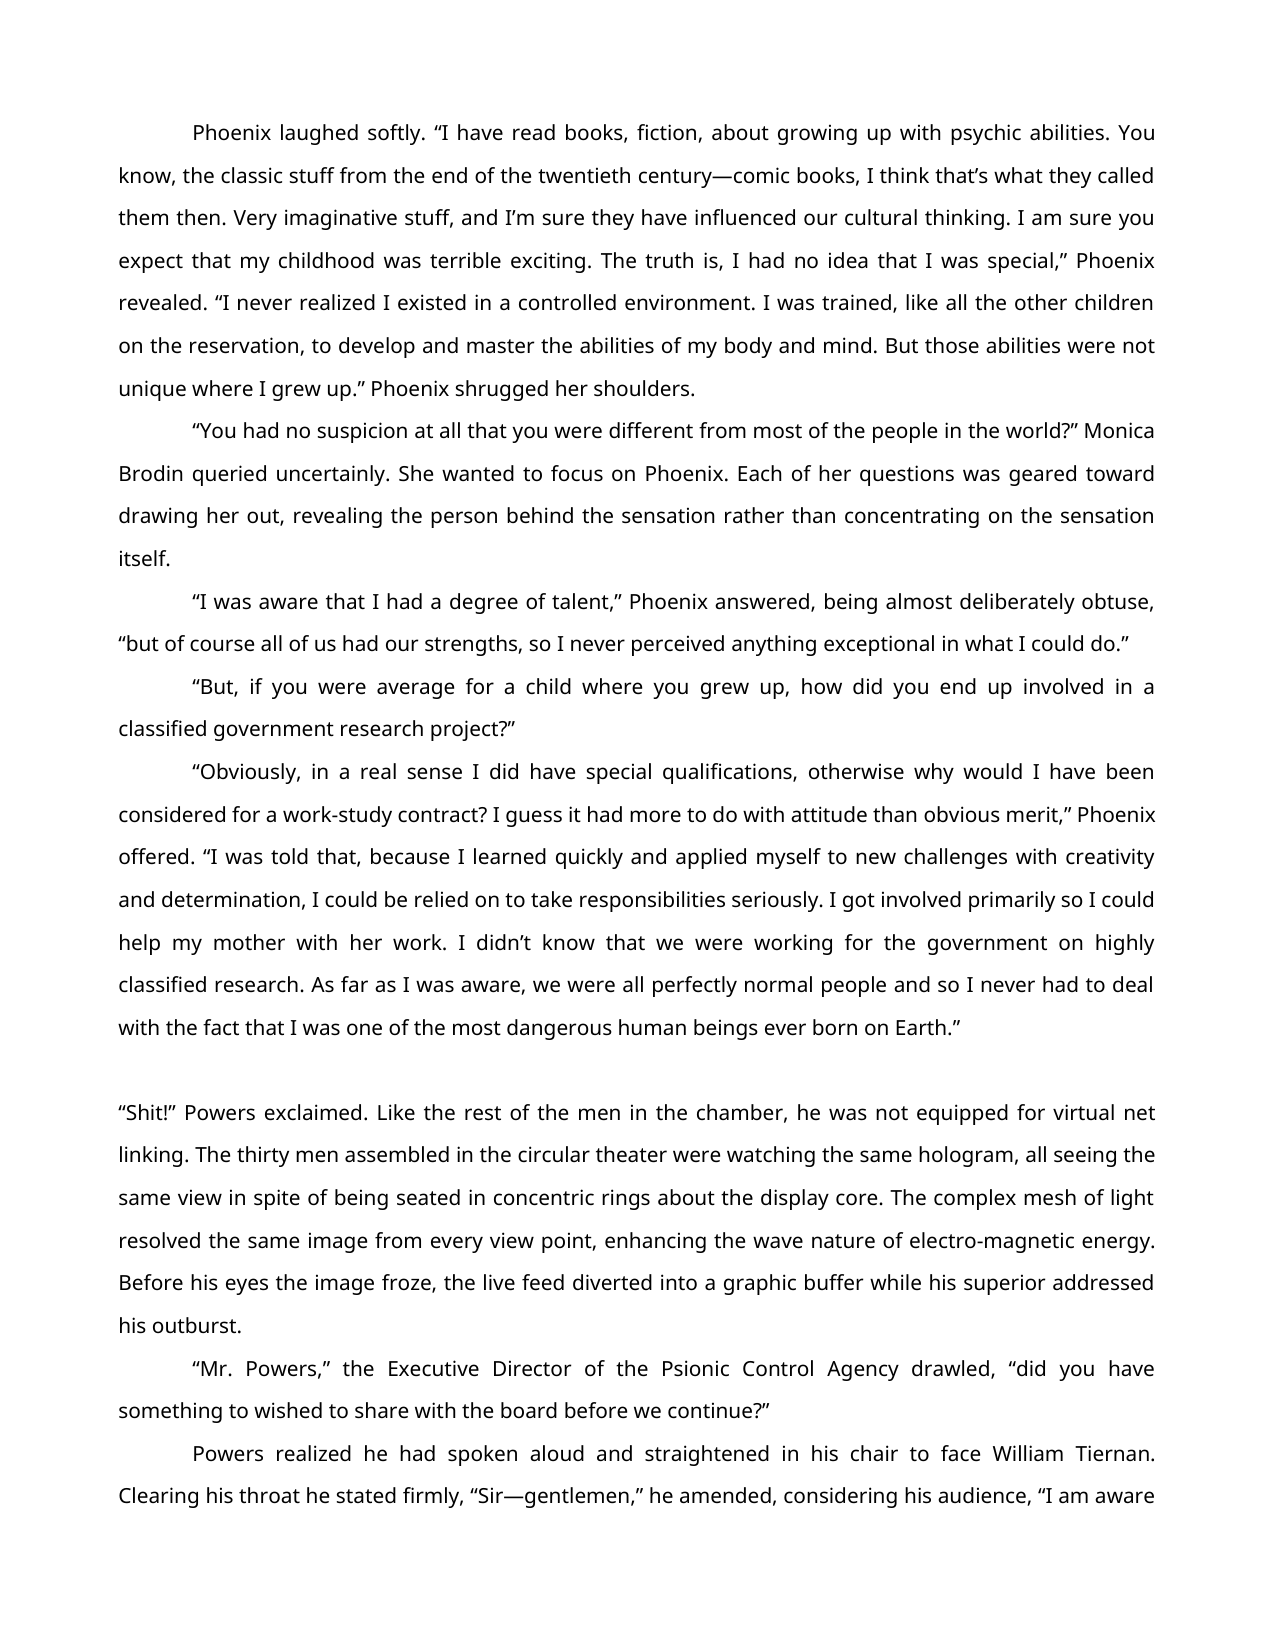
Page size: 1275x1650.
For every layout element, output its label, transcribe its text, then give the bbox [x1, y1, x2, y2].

text “But, if you were average for a child where you grew up, how did you end up involved in a classified government research project?” [118, 672, 1157, 743]
text “Mr. Powers,” the Executive Director of the Psionic Control Agency drawled, “did you have something to wished to share with the board before we continue?” [118, 1354, 1157, 1425]
text “I was aware that I had a degree of talent,” Phoenix answered, being almost deliberately obtuse, “but of course all of us had our strengths, so I never perceived anything exceptional in what I could do.” [118, 587, 1157, 658]
text “You had no suspicion at all that you were different from most of the people in the world?” Monica Brodin queried uncertainly. She wanted to focus on Phoenix. Each of her questions was geared toward drawing her out, revealing the person behind the sensation rather than concentrating on the sensation itself. [118, 416, 1157, 573]
text Powers realized he had spoken aloud and straightened in his chair to face William Tiernan. Clearing his throat he stated firmly, “Sir—gentlemen,” he amended, considering his audience, “I am aware [118, 1439, 1157, 1510]
text “Obviously, in a real sense I did have special qualifications, otherwise why would I have been considered for a work-study contract? I guess it had more to do with attitude than obvious merit,” Phoenix offered. “I was told that, because I learned quickly and applied myself to new challenges with creativity and determination, I could be relied on to take responsibilities seriously. I got involved primarily so I could help my mother with her work. I didn’t know that we were working for the government on highly classified research. As far as I was aware, we were all perfectly normal people and so I never had to deal with the fact that I was one of the most dangerous human beings ever born on Earth.” [118, 757, 1157, 1041]
text Phoenix laughed softly. “I have read books, fiction, about growing up with psychic abilities. You know, the classic stuff from the end of the twentieth century—comic books, I think that’s what they called them then. Very imaginative stuff, and I’m sure they have influenced our cultural thinking. I am sure you expect that my childhood was terrible exciting. The truth is, I had no idea that I was special,” Phoenix revealed. “I never realized I existed in a controlled environment. I was trained, like all the other children on the reservation, to develop and master the abilities of my body and mind. But those abilities were not unique where I grew up.” Phoenix shrugged her shoulders. [118, 118, 1157, 402]
text “Shit!” Powers exclaimed. Like the rest of the men in the chamber, he was not equipped for virtual net linking. The thirty men assembled in the circular theater were watching the same hologram, all seeing the same view in spite of being seated in concentric rings about the display core. The complex mesh of light resolved the same image from every view point, enhancing the wave nature of electro-magnetic energy. Before his eyes the image froze, the live feed diverted into a graphic buffer while his superior addressed his outburst. [118, 1098, 1157, 1339]
